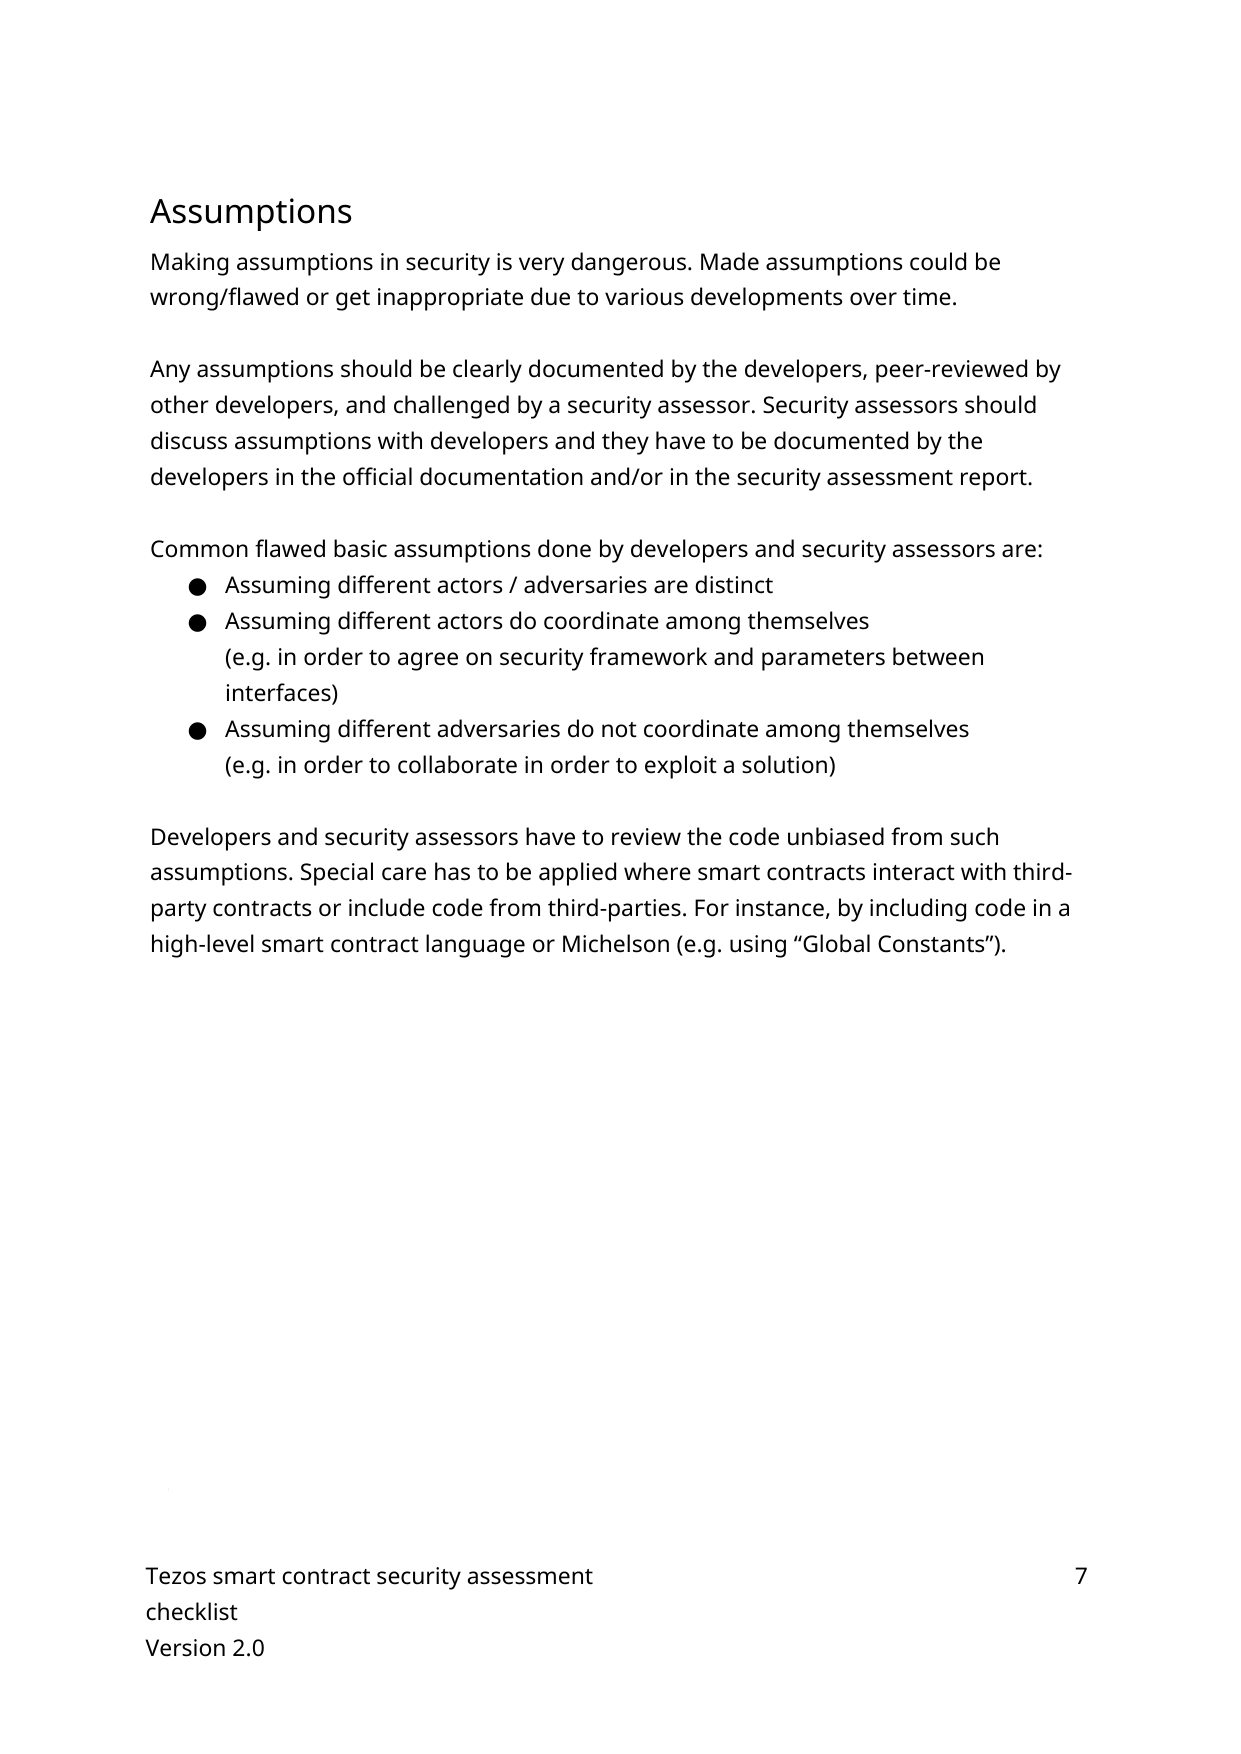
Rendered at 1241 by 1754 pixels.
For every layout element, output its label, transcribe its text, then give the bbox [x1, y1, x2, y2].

list Assuming different actors do coordinate among themselves (e.g. in order to agree on security framework and parameters between interfaces) [187, 605, 1090, 708]
text Developers and security assessors have to review the code unbiased from such assumptions. Special care has to be applied where smart contracts interact with third-party contracts or include code from third-parties. For instance, by including code in a high-level smart contract language or Michelson (e.g. using “Global Constants”). [150, 820, 1090, 959]
list Assuming different adversaries do not coordinate among themselves (e.g. in order to collaborate in order to exploit a solution) [187, 713, 1090, 780]
list Assuming different actors / adversaries are distinct [187, 569, 1090, 600]
text Any assumptions should be clearly documented by the developers, peer-reviewed by other developers, and challenged by a security assessor. Security assessors should discuss assumptions with developers and they have to be documented by the developers in the official documentation and/or in the security assessment report. [150, 353, 1090, 492]
text Making assumptions in security is very dangerous. Made assumptions could be wrong/flawed or get inappropriate due to various developments over time. [150, 245, 1090, 313]
text Common flawed basic assumptions done by developers and security assessors are: [150, 533, 1090, 564]
subtitle Assumptions [150, 187, 1090, 233]
